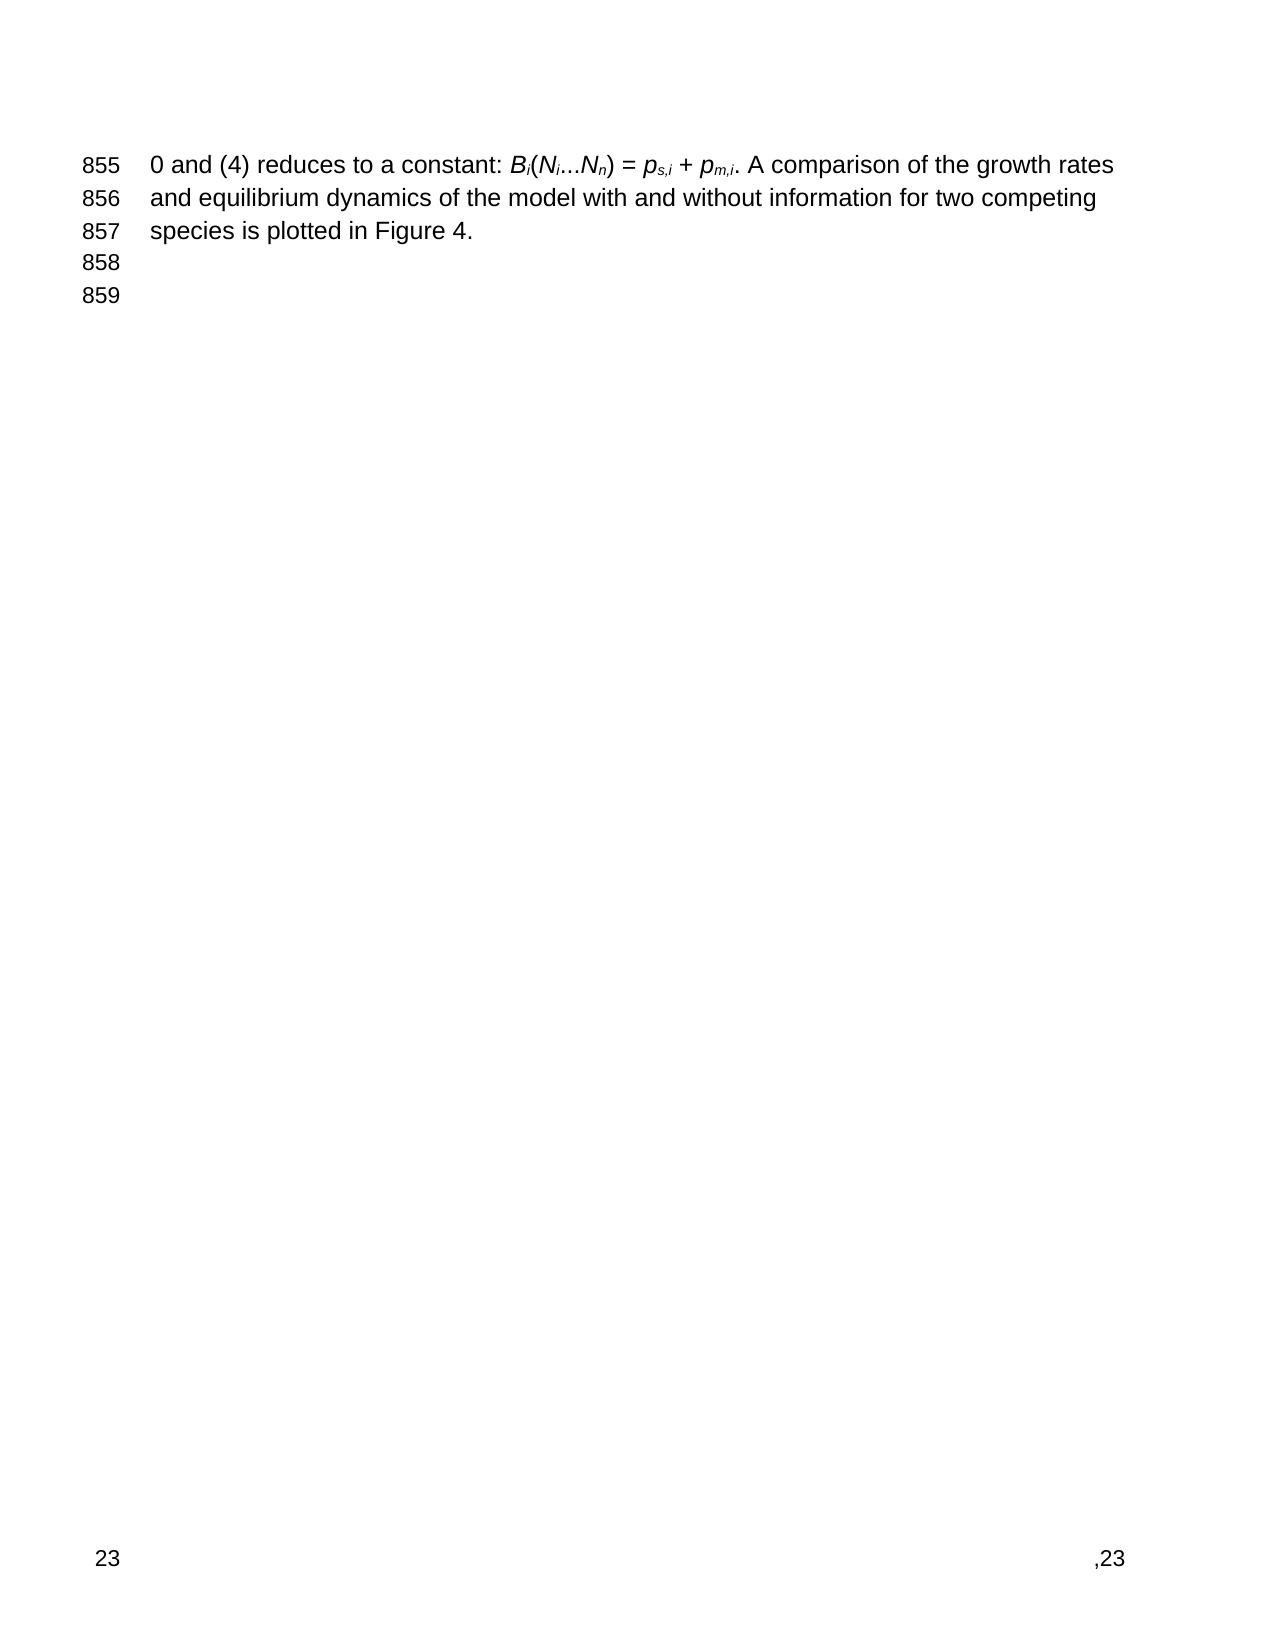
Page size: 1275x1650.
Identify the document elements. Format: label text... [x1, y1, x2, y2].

text 0 and (4) reduces to a constant: Bi(Ni...Nn) = ps,i + pm,i. A comparison of the growth rates and equilibrium dynamics of the model with and without information for two competing species is plotted in Figure 4. [150, 150, 1125, 245]
